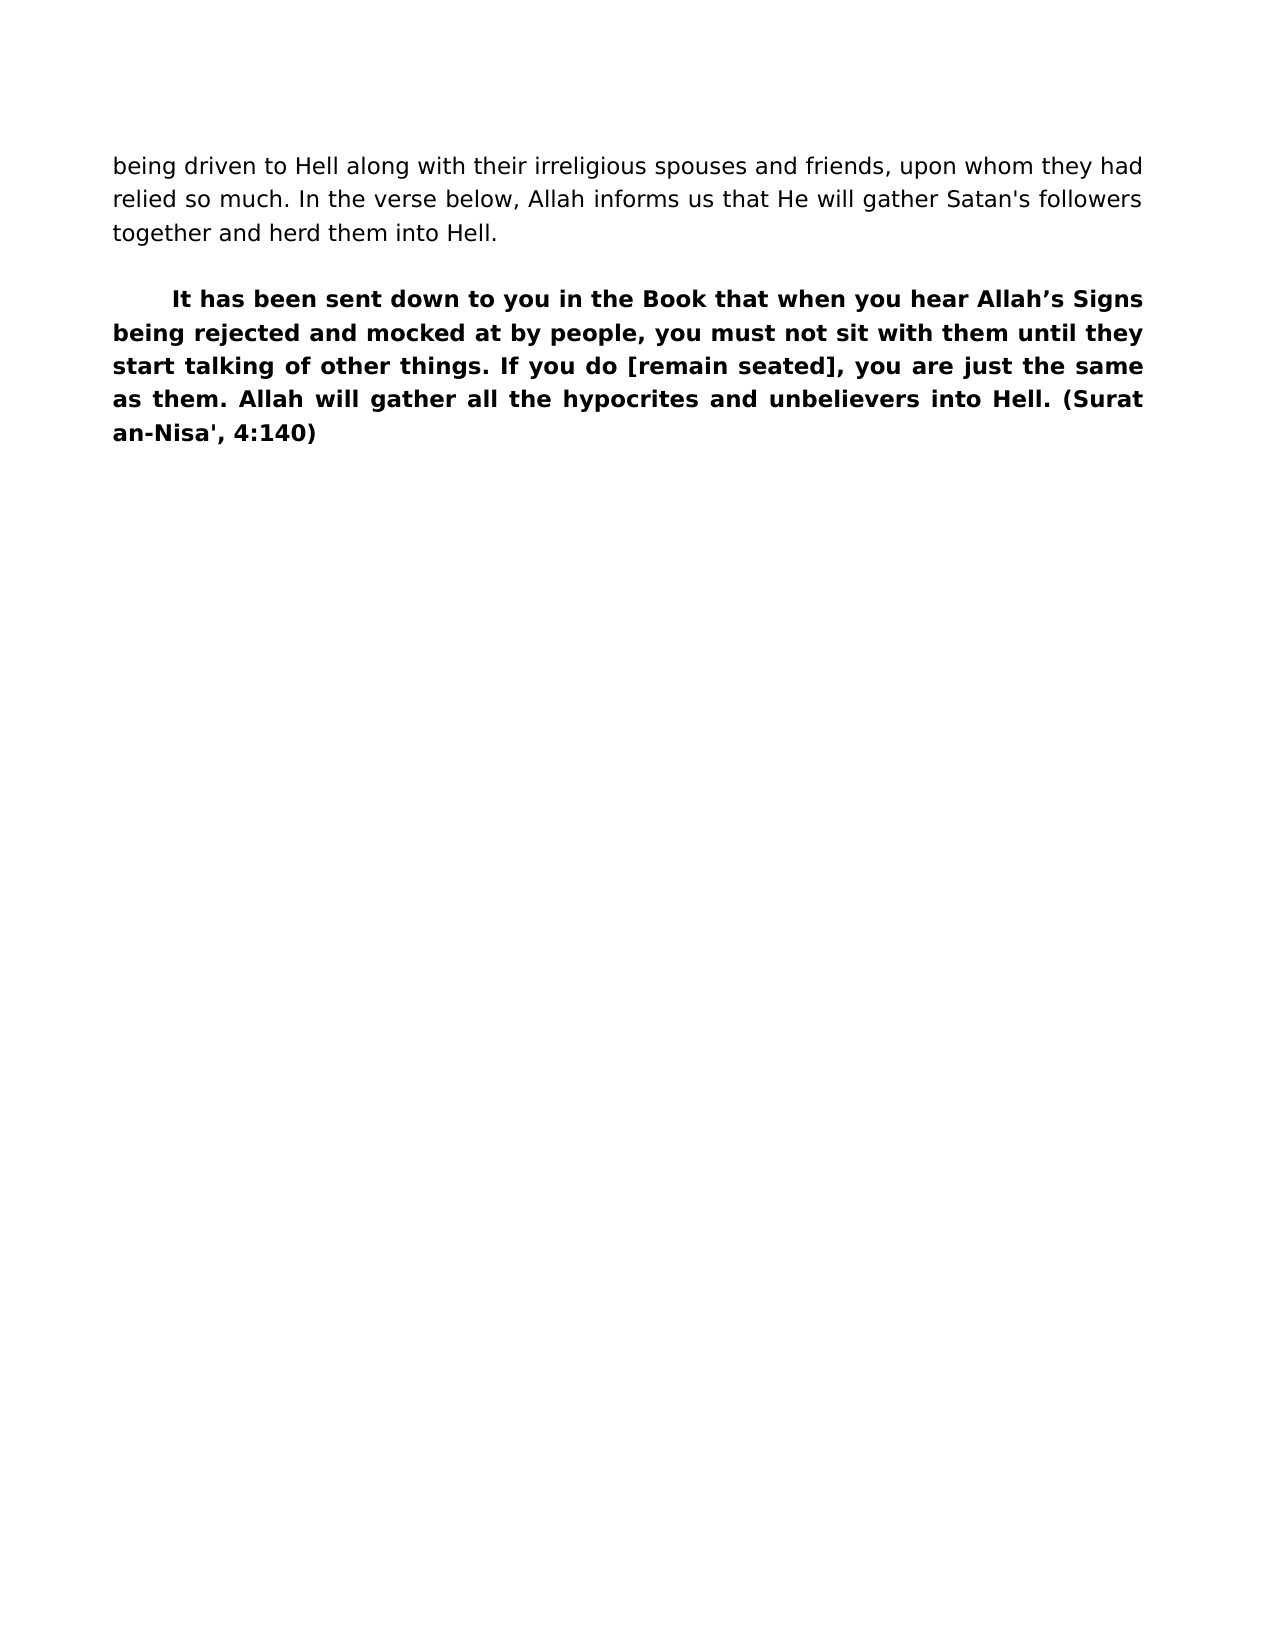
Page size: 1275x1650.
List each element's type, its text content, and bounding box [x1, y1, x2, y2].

text being driven to Hell along with their irreligious spouses and friends, upon whom they had relied so much. In the verse below, Allah informs us that He will gather Satan's followers together and herd them into Hell. [112, 148, 1145, 248]
text It has been sent down to you in the Book that when you hear Allah’s Signs being rejected and mocked at by people, you must not sit with them until they start talking of other things. If you do [remain seated], you are just the same as them. Allah will gather all the hypocrites and unbelievers into Hell. (Surat an-Nisa', 4:140) [112, 281, 1145, 448]
